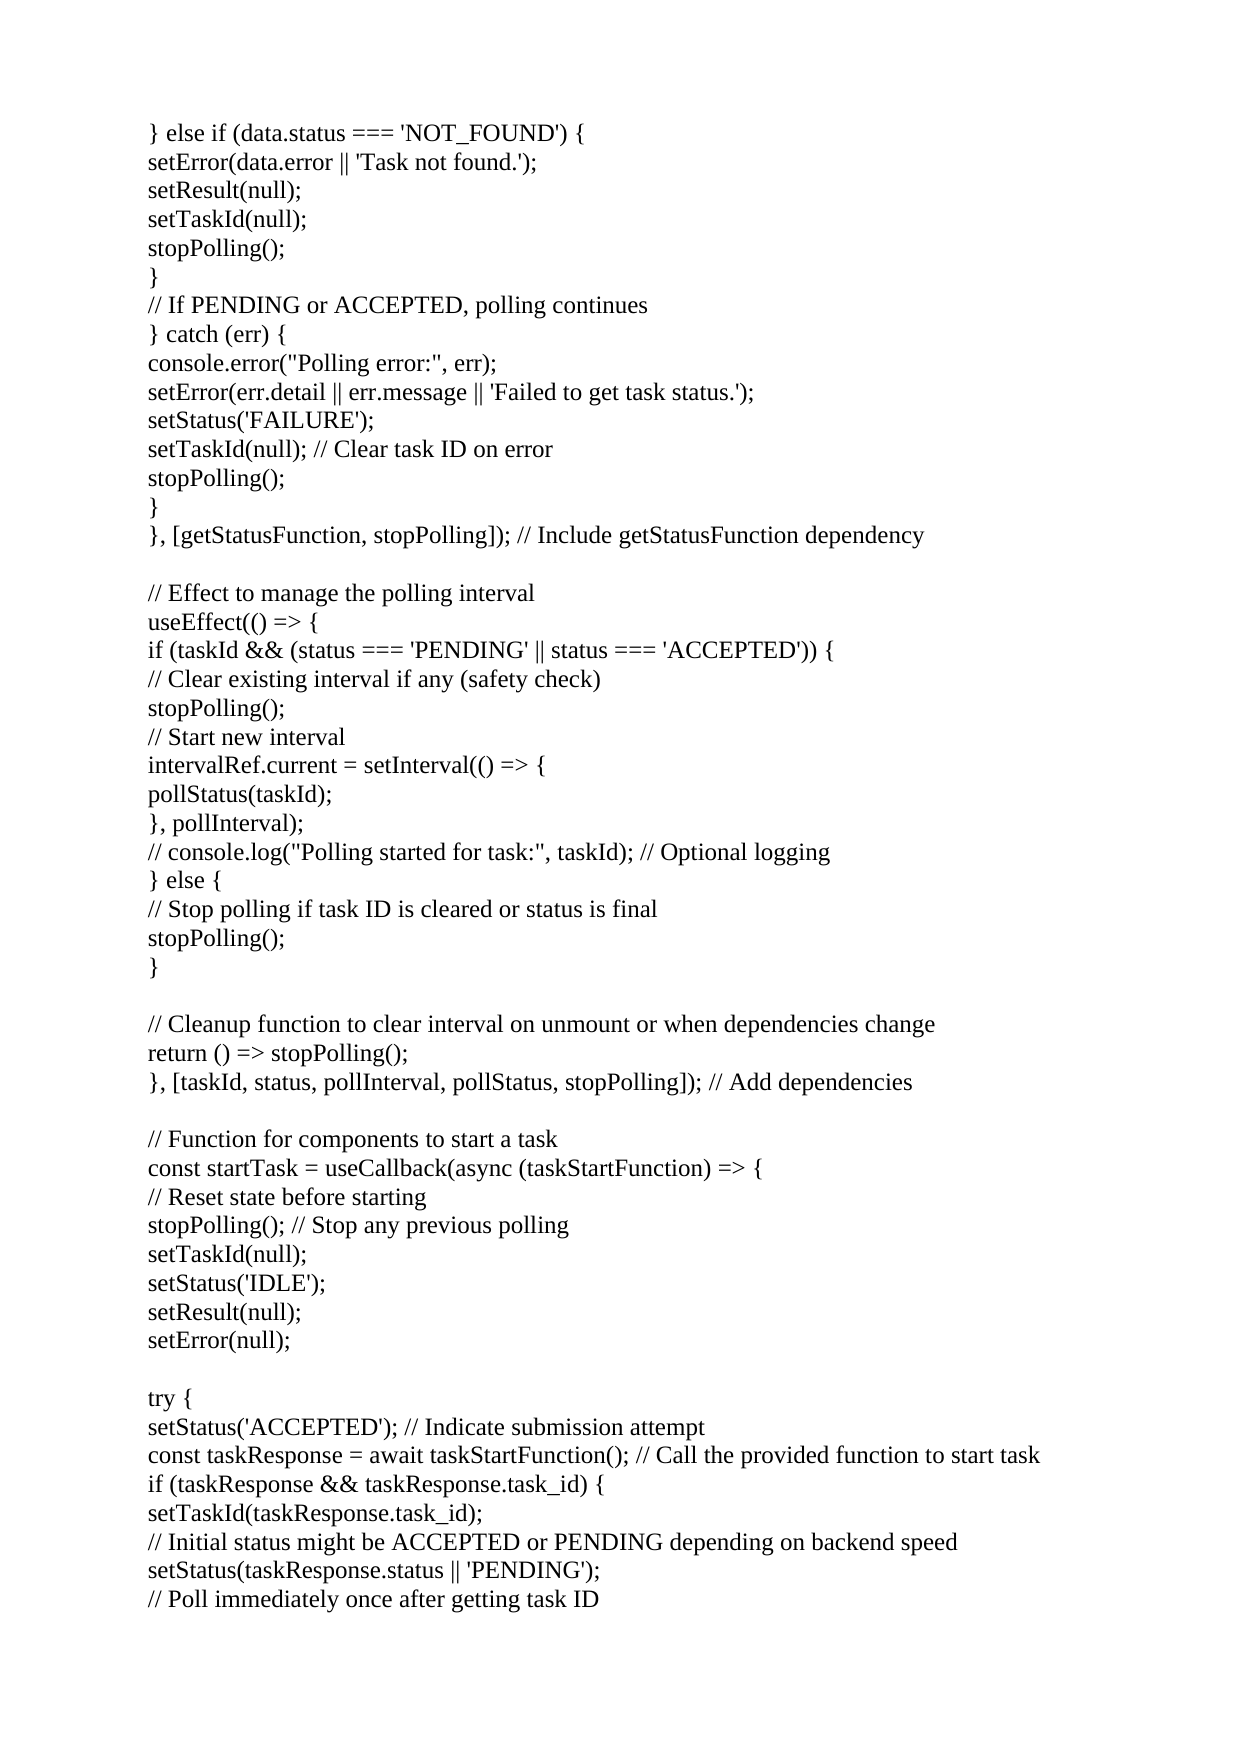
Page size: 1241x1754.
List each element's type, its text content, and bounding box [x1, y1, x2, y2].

text setTaskId(null); [118, 1239, 1122, 1268]
text pollStatus(taskId); [118, 779, 1122, 808]
text // Initial status might be ACCEPTED or PENDING depending on backend speed [118, 1527, 1122, 1556]
text if (taskId && (status === 'PENDING' || status === 'ACCEPTED')) { [118, 636, 1122, 664]
text setStatus('ACCEPTED'); // Indicate submission attempt [118, 1412, 1122, 1441]
text useEffect(() => { [118, 607, 1122, 636]
text } else if (data.status === 'NOT_FOUND') { [118, 118, 1122, 147]
text // Function for components to start a task [118, 1124, 1122, 1153]
text stopPolling(); [118, 923, 1122, 952]
text if (taskResponse && taskResponse.task_id) { [118, 1469, 1122, 1498]
text // console.log("Polling started for task:", taskId); // Optional logging [118, 837, 1122, 866]
text setError(data.error || 'Task not found.'); [118, 147, 1122, 176]
text stopPolling(); [118, 233, 1122, 262]
text // Stop polling if task ID is cleared or status is final [118, 894, 1122, 923]
text setTaskId(null); [118, 204, 1122, 233]
text }, [taskId, status, pollInterval, pollStatus, stopPolling]); // Add dependencies [118, 1067, 1122, 1096]
text console.error("Polling error:", err); [118, 348, 1122, 377]
text setStatus(taskResponse.status || 'PENDING'); [118, 1556, 1122, 1584]
text setTaskId(taskResponse.task_id); [118, 1498, 1122, 1527]
text // If PENDING or ACCEPTED, polling continues [118, 291, 1122, 319]
text setTaskId(null); // Clear task ID on error [118, 434, 1122, 463]
text const startTask = useCallback(async (taskStartFunction) => { [118, 1153, 1122, 1182]
text intervalRef.current = setInterval(() => { [118, 751, 1122, 779]
text // Clear existing interval if any (safety check) [118, 664, 1122, 693]
text setResult(null); [118, 176, 1122, 204]
text setError(null); [118, 1326, 1122, 1354]
text stopPolling(); [118, 463, 1122, 492]
text } [118, 492, 1122, 521]
text setStatus('FAILURE'); [118, 406, 1122, 434]
text stopPolling(); [118, 693, 1122, 722]
text try { [118, 1383, 1122, 1412]
text setResult(null); [118, 1297, 1122, 1326]
text stopPolling(); // Stop any previous polling [118, 1211, 1122, 1239]
text }, [getStatusFunction, stopPolling]); // Include getStatusFunction dependency [118, 521, 1122, 549]
text // Poll immediately once after getting task ID [118, 1584, 1122, 1613]
text return () => stopPolling(); [118, 1038, 1122, 1067]
text setStatus('IDLE'); [118, 1268, 1122, 1297]
text } [118, 952, 1122, 981]
text // Reset state before starting [118, 1182, 1122, 1211]
text // Cleanup function to clear interval on unmount or when dependencies change [118, 1009, 1122, 1038]
text const taskResponse = await taskStartFunction(); // Call the provided function to start task [118, 1441, 1122, 1469]
text }, pollInterval); [118, 808, 1122, 837]
text // Effect to manage the polling interval [118, 578, 1122, 607]
text } else { [118, 866, 1122, 894]
text // Start new interval [118, 722, 1122, 751]
text } [118, 262, 1122, 291]
text setError(err.detail || err.message || 'Failed to get task status.'); [118, 377, 1122, 406]
text } catch (err) { [118, 319, 1122, 348]
